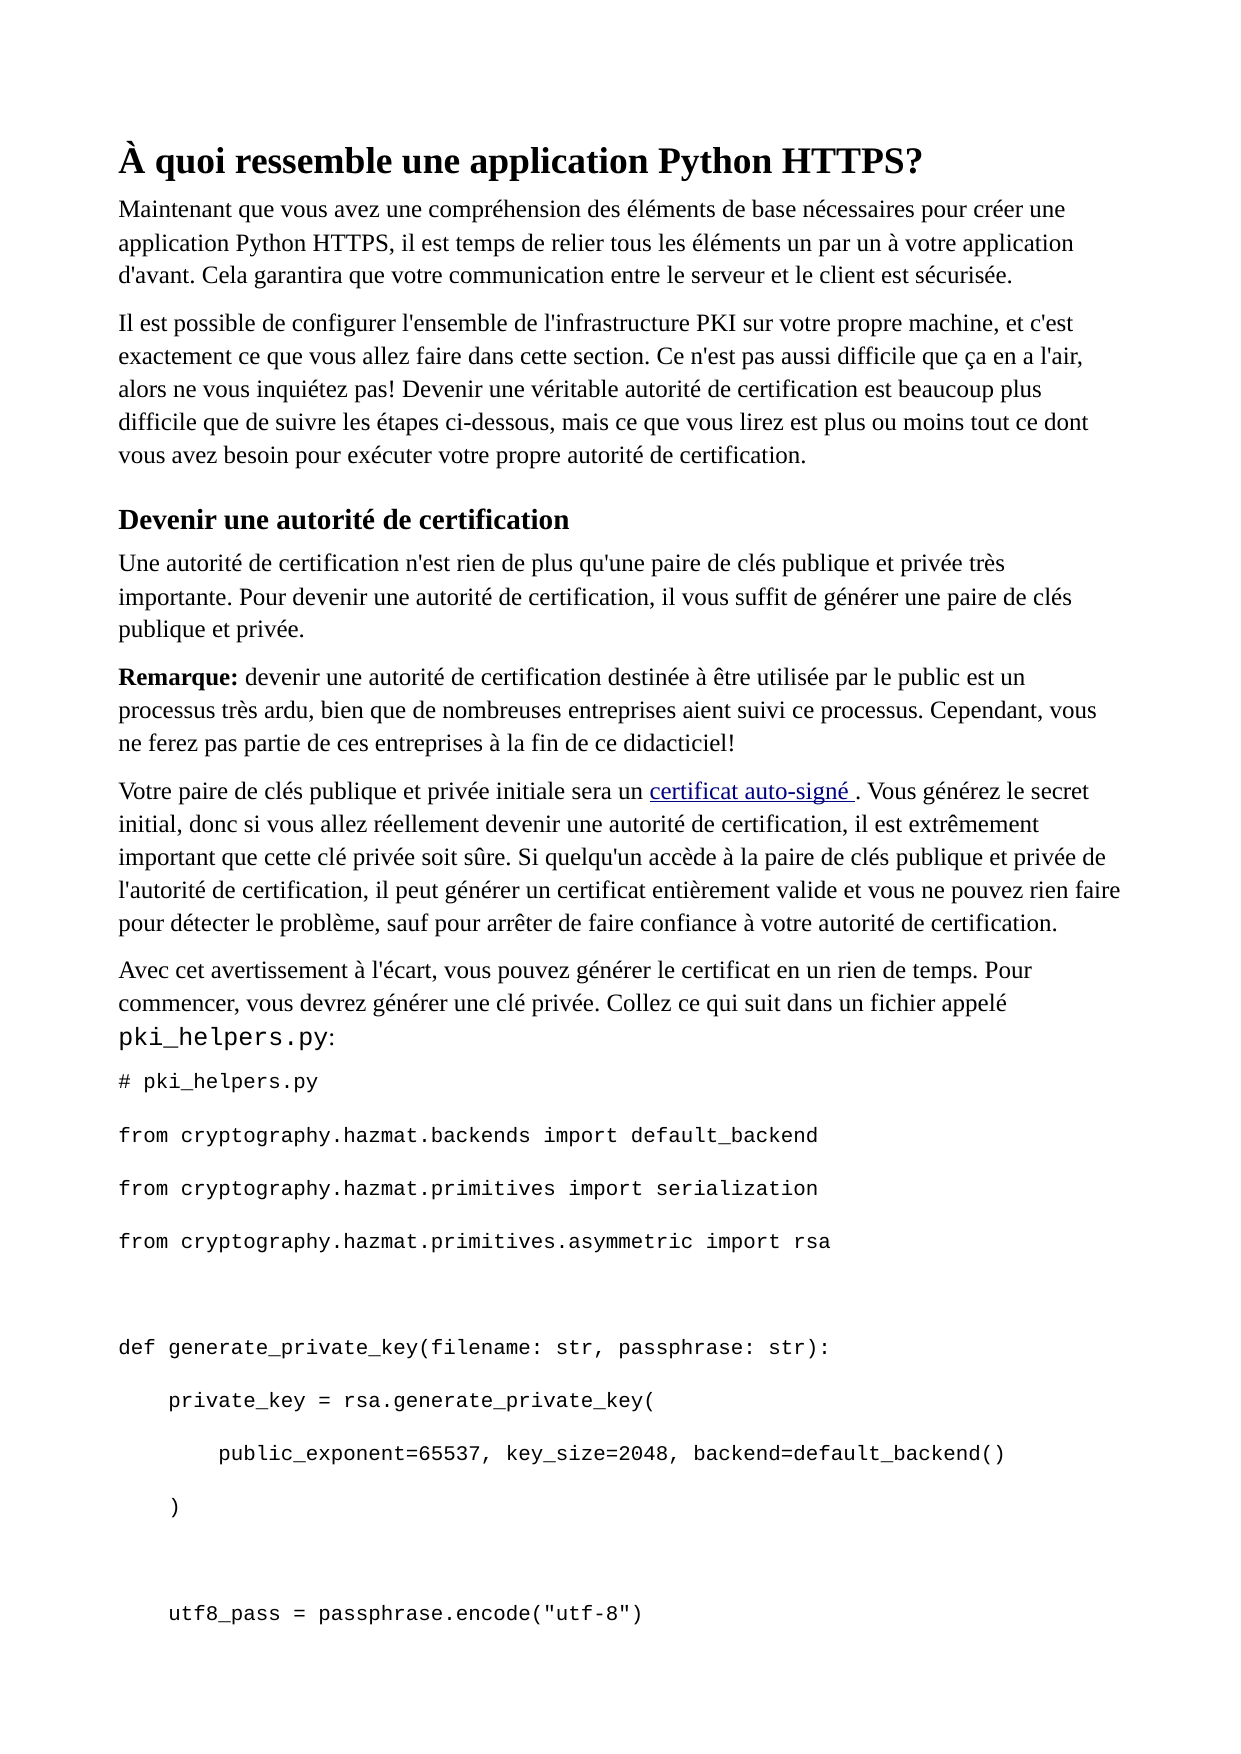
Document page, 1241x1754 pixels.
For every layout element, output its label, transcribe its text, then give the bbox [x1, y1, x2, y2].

text Une autorité de certification n'est rien de plus qu'une paire de clés publique et privée très importante. Pour devenir une autorité de certification, il vous suffit de générer une paire de clés publique et privée. [118, 548, 1122, 643]
text Il est possible de configurer l'ensemble de l'infrastructure PKI sur votre propre machine, et c'est exactement ce que vous allez faire dans cette section. Ce n'est pas aussi difficile que ça en a l'air, alors ne vous inquiétez pas! Devenir une véritable autorité de certification est beaucoup plus difficile que de suivre les étapes ci-dessous, mais ce que vous lirez est plus ou moins tout ce dont vous avez besoin pour exécuter votre propre autorité de certification. [118, 308, 1122, 469]
text Votre paire de clés publique et privée initiale sera un certificat auto-signé . Vous générez le secret initial, donc si vous allez réellement devenir une autorité de certification, il est extrêmement important que cette clé privée soit sûre. Si quelqu'un accède à la paire de clés publique et privée de l'autorité de certification, il peut générer un certificat entièrement valide et vous ne pouvez rien faire pour détecter le problème, sauf pour arrêter de faire confiance à votre autorité de certification. [118, 776, 1122, 937]
text ) [118, 1497, 1122, 1520]
text def generate_private_key(filename: str, passphrase: str): [118, 1337, 1122, 1361]
text utf8_pass = passphrase.encode("utf-8") [118, 1603, 1122, 1626]
text Avec cet avertissement à l'écart, vous pouvez générer le certificat en un rien de temps. Pour commencer, vous devrez générer une clé privée. Collez ce qui suit dans un fichier appelé pki_helpers.py: [118, 956, 1122, 1052]
text Remarque: devenir une autorité de certification destinée à être utilisée par le public est un processus très ardu, bien que de nombreuses entreprises aient suivi ce processus. Cependant, vous ne ferez pas partie de ces entreprises à la fin de ce didacticiel! [118, 662, 1122, 757]
text Maintenant que vous avez une compréhension des éléments de base nécessaires pour créer une application Python HTTPS, il est temps de relier tous les éléments un par un à votre application d'avant. Cela garantira que votre communication entre le serveur et le client est sécurisée. [118, 194, 1122, 289]
text # pki_helpers.py [118, 1072, 1122, 1095]
text public_exponent=65537, key_size=2048, backend=default_backend() [118, 1443, 1122, 1467]
text from cryptography.hazmat.primitives.asymmetric import rsa [118, 1231, 1122, 1254]
text from cryptography.hazmat.backends import default_backend [118, 1125, 1122, 1148]
text private_key = rsa.generate_private_key( [118, 1390, 1122, 1414]
subtitle À quoi ressemble une application Python HTTPS? [118, 139, 1122, 182]
subtitle Devenir une autorité de certification [118, 502, 1122, 536]
text from cryptography.hazmat.primitives import serialization [118, 1178, 1122, 1201]
